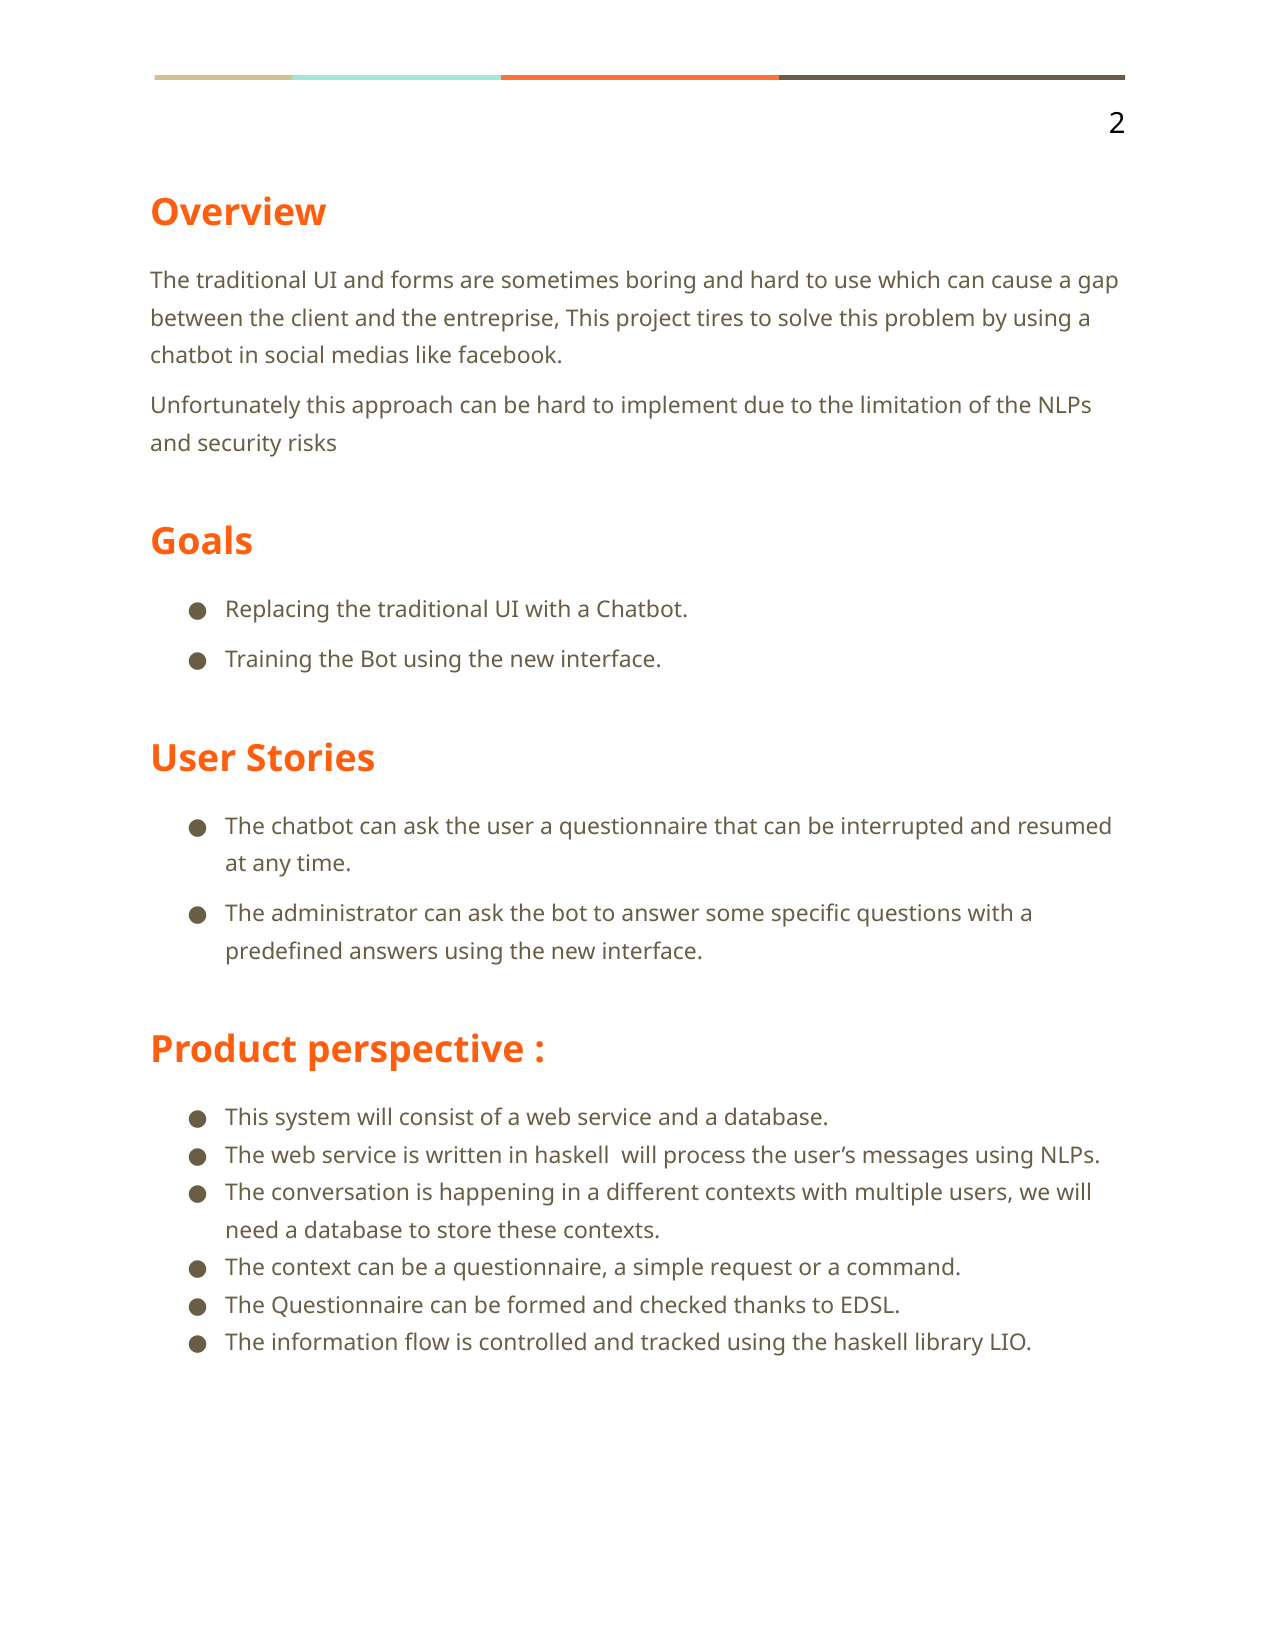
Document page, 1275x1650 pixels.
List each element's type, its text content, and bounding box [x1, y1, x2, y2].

list The information flow is controlled and tracked using the haskell library LIO. [187, 1326, 1125, 1357]
subtitle Product perspective : [150, 1022, 1125, 1073]
list The conversation is happening in a different contexts with multiple users, we will need a database to store these contexts. [187, 1176, 1125, 1245]
subtitle User Stories [150, 731, 1125, 782]
list Training the Bot using the new interface. [187, 643, 1125, 674]
list The Questionnaire can be formed and checked thanks to EDSL. [187, 1288, 1125, 1320]
text The traditional UI and forms are sometimes boring and hard to use which can cause a gap between the client and the entreprise, This project tires to solve this problem by using a chatbot in social medias like facebook. [150, 264, 1125, 371]
list The web service is written in haskell will process the user’s messages using NLPs. [187, 1138, 1125, 1170]
subtitle Goals [150, 514, 1125, 566]
list Replacing the traditional UI with a Chatbot. [187, 593, 1125, 624]
list The context can be a questionnaire, a simple request or a command. [187, 1251, 1125, 1282]
text Unfortunately this approach can be hard to implement due to the limitation of the NLPs and security risks [150, 389, 1125, 458]
picture [154, 75, 1125, 80]
list The chatbot can ask the user a questionnaire that can be interrupted and resumed at any time. [187, 810, 1125, 878]
list The administrator can ask the bot to answer some specific questions with a predefined answers using the new interface. [187, 897, 1125, 966]
subtitle Overview [150, 186, 1125, 237]
list This system will consist of a web service and a database. [187, 1101, 1125, 1132]
